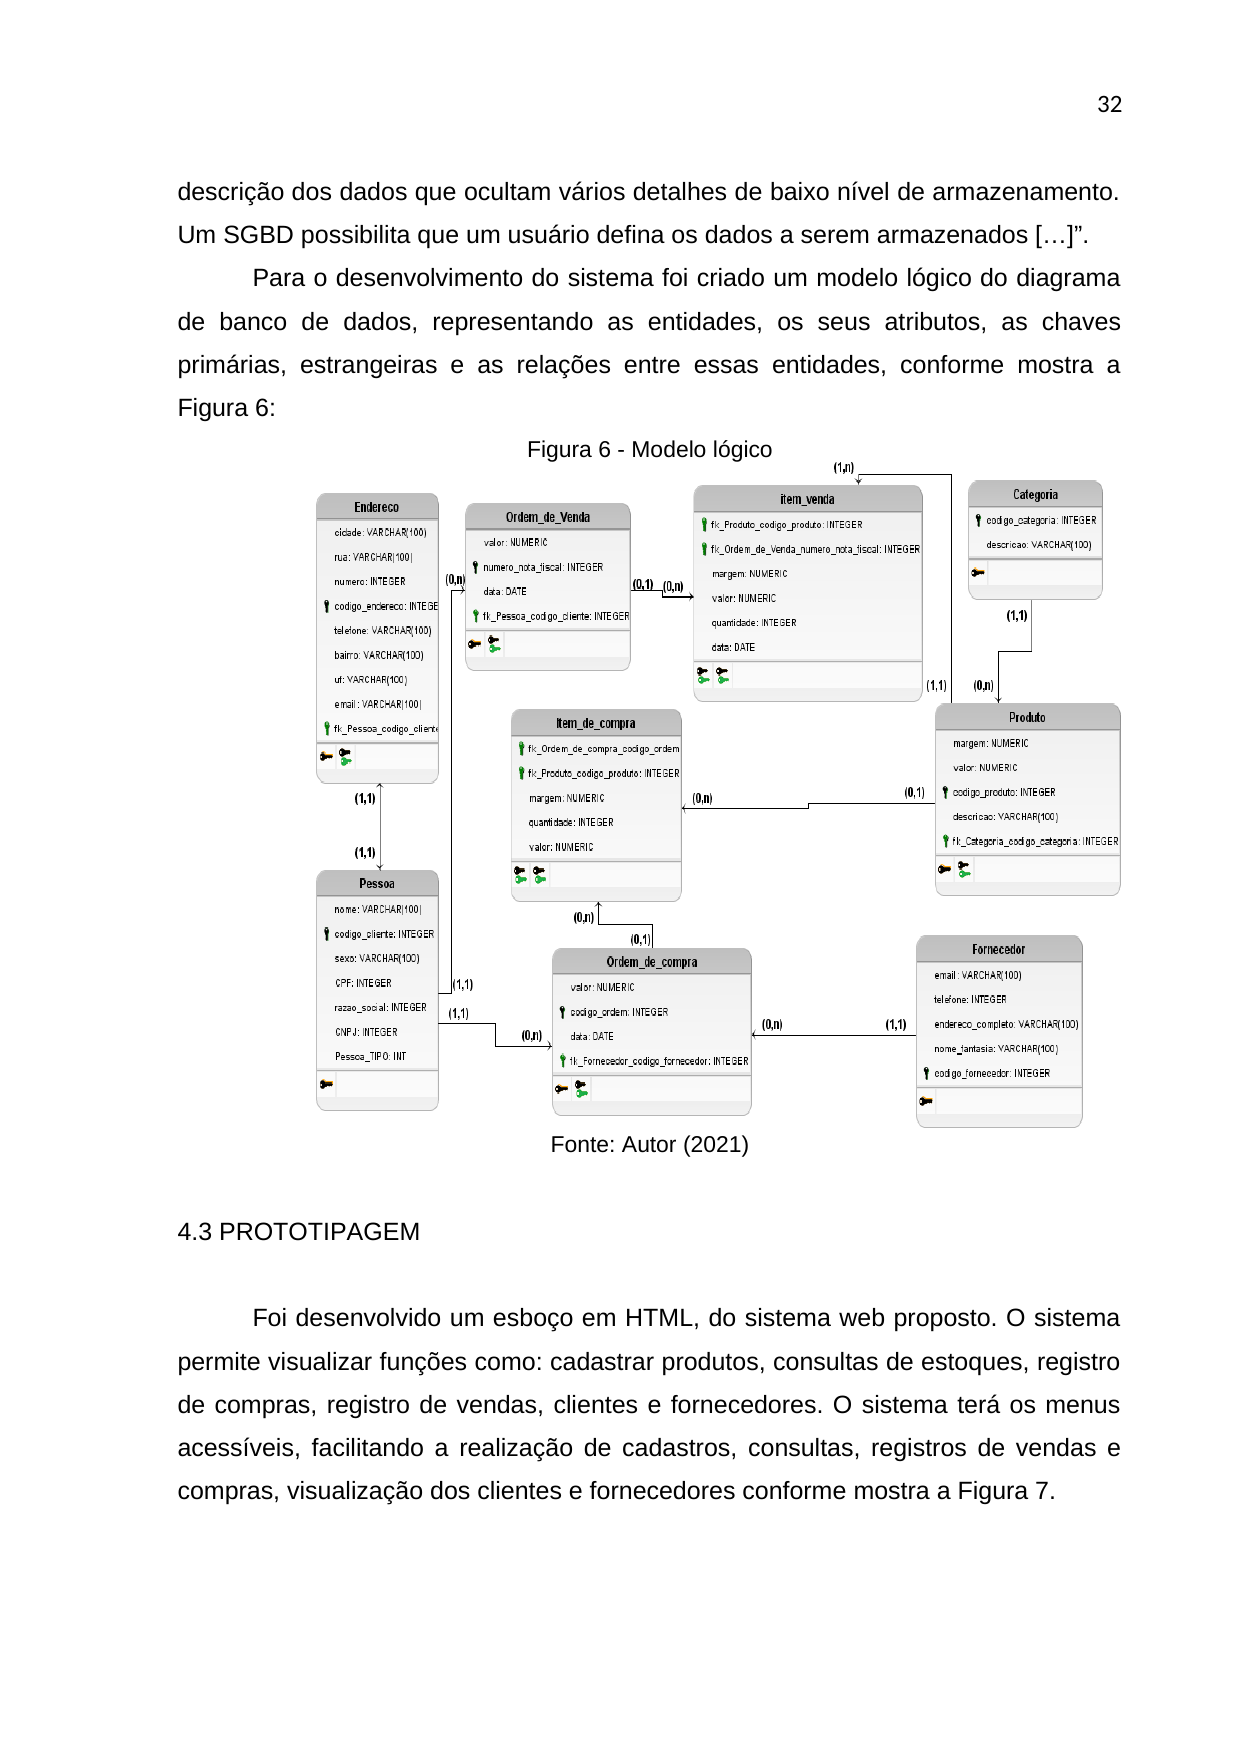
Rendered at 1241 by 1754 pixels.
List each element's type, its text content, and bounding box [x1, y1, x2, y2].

text Foi desenvolvido um esboço em HTML, do sistema web proposto. O sistema permite visualizar funções como: cadastrar produtos, consultas de estoques, registro de compras, registro de vendas, clientes e fornecedores. O sistema terá os menus acessíveis, facilitando a realização de cadastros, consultas, registros de vendas e compras, visualização dos clientes e fornecedores conforme mostra a Figura 7. [177, 1303, 1122, 1504]
text descrição dos dados que ocultam vários detalhes de baixo nível de armazenamento. Um SGBD possibilita que um usuário defina os dados a serem armazenados […]”. [177, 177, 1122, 249]
text Fonte: Autor (2021) [177, 1132, 1122, 1158]
subtitle 4.3 PROTOTIPAGEM [177, 1217, 1122, 1246]
text Para o desenvolvimento do sistema foi criado um modelo lógico do diagrama de banco de dados, representando as entidades, os seus atributos, as chaves primárias, estrangeiras e as relações entre essas entidades, conforme mostra a Figura 6: [177, 263, 1122, 422]
picture [177, 462, 1123, 1132]
text Figura 6 - Modelo lógico [177, 436, 1122, 462]
